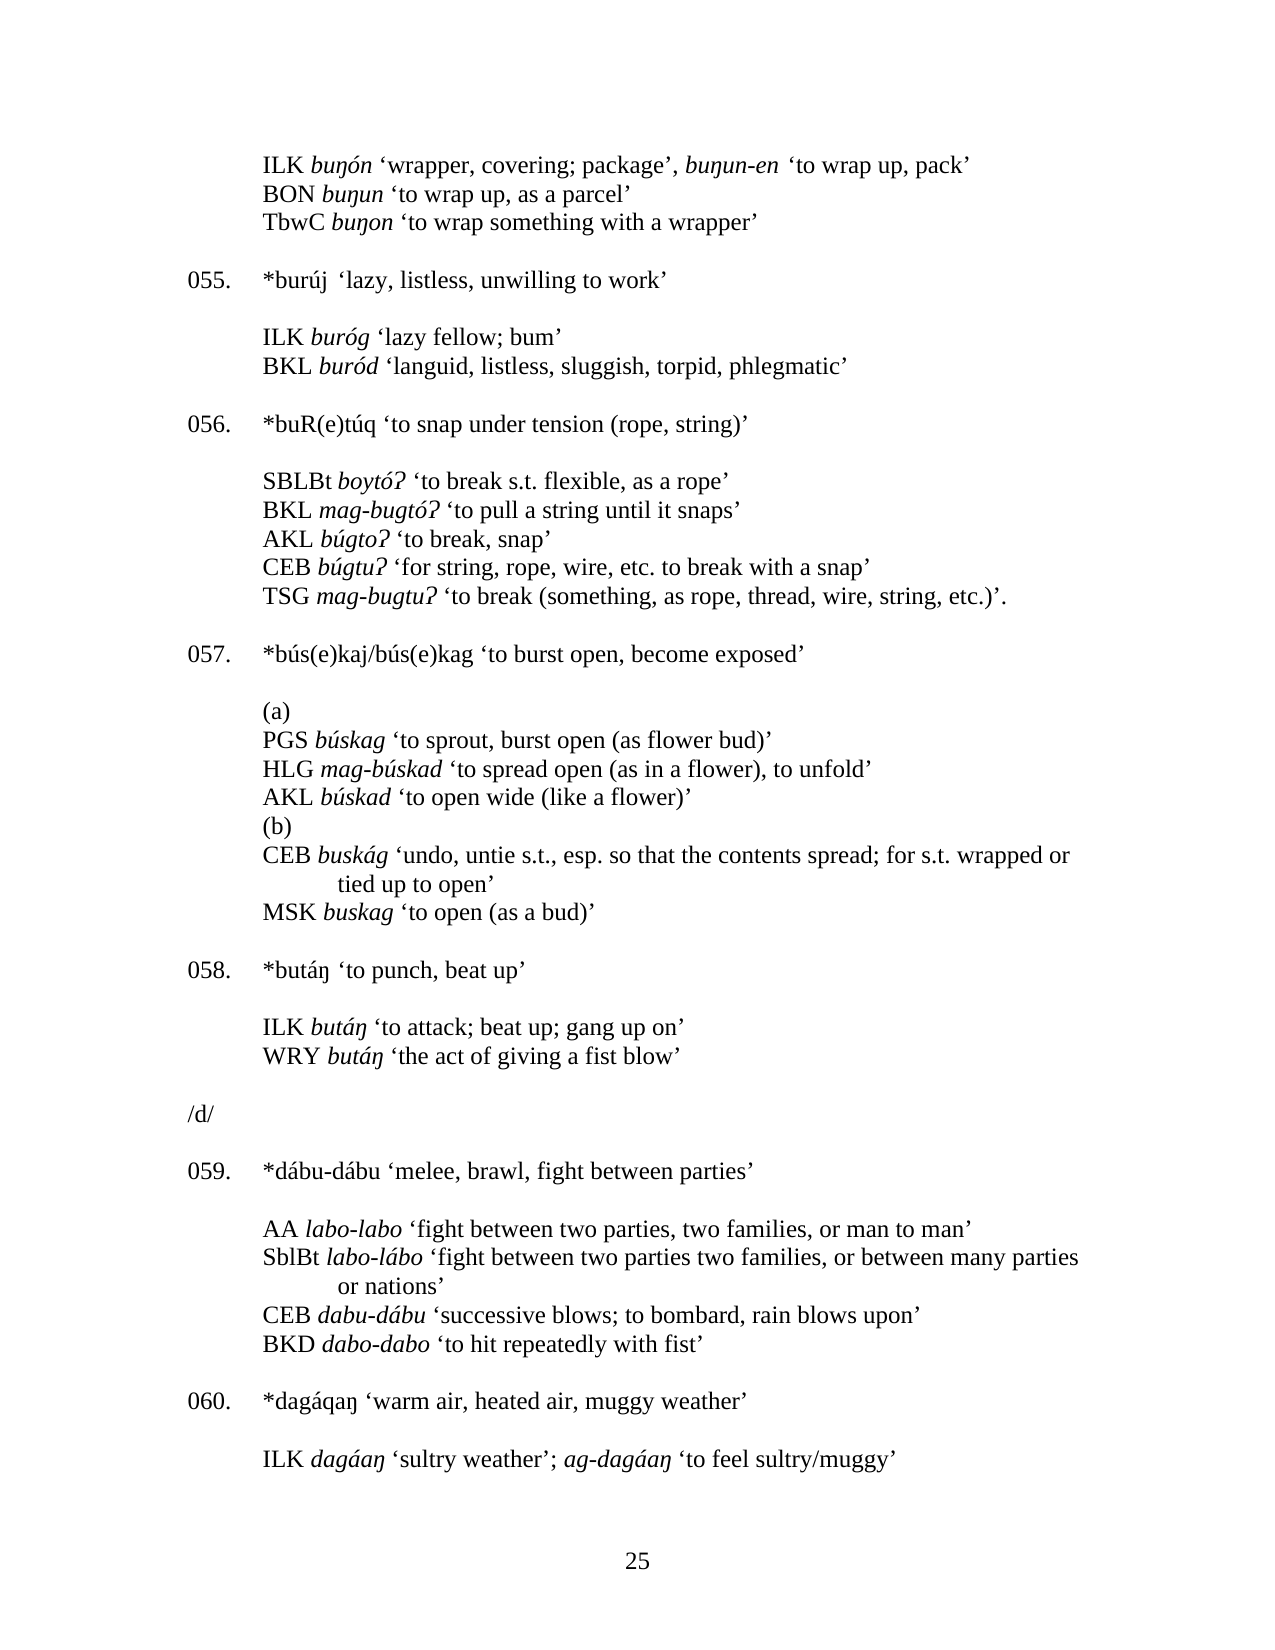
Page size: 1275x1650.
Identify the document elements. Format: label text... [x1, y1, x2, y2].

text ILK dagáaŋ ‘sultry weather’; ag-dagáaŋ ‘to feel sultry/muggy’ [187, 1444, 1087, 1472]
text SBLBt boytóɁ ‘to break s.t. flexible, as a rope’ [187, 466, 1087, 495]
text ILK butáŋ ‘to attack; beat up; gang up on’ [187, 1012, 1087, 1041]
text 060. *dagáqaŋ ‘warm air, heated air, muggy weather’ [187, 1386, 1087, 1415]
text PGS búskag ‘to sprout, burst open (as flower bud)’ [187, 725, 1087, 754]
text ILK buŋón ‘wrapper, covering; package’, buŋun-en ‘to wrap up, pack’ [187, 150, 1087, 179]
text CEB dabu-dábu ‘successive blows; to bombard, rain blows upon’ [187, 1300, 1087, 1329]
text ILK buróg ‘lazy fellow; bum’ [187, 322, 1087, 351]
text WRY butáŋ ‘the act of giving a fist blow’ [187, 1041, 1087, 1070]
text or nations’ [187, 1271, 1087, 1300]
text (b) [187, 811, 1087, 840]
text BKD dabo-dabo ‘to hit repeatedly with fist’ [187, 1329, 1087, 1357]
text AKL búgtoɁ ‘to break, snap’ [187, 524, 1087, 552]
text CEB búgtuɁ ‘for string, rope, wire, etc. to break with a snap’ [187, 552, 1087, 581]
text 055. *burúj ‘lazy, listless, unwilling to work’ [187, 265, 1087, 294]
text /d/ [187, 1099, 1087, 1127]
text MSK buskag ‘to open (as a bud)’ [187, 897, 1087, 926]
text BKL buród ‘languid, listless, sluggish, torpid, phlegmatic’ [187, 351, 1087, 380]
text 057. *bús(e)kaj/bús(e)kag ‘to burst open, become exposed’ [187, 639, 1087, 667]
text 056. *buR(e)túq ‘to snap under tension (rope, string)’ [187, 409, 1087, 437]
text AKL búskad ‘to open wide (like a flower)’ [187, 782, 1087, 811]
text BKL mag-bugtóɁ ‘to pull a string until it snaps’ [187, 495, 1087, 524]
text TSG mag-bugtuɁ ‘to break (something, as rope, thread, wire, string, etc.)’. [187, 581, 1087, 610]
text SblBt labo-lábo ‘fight between two parties two families, or between many parties [187, 1242, 1087, 1271]
text 059. *dábu-dábu ‘melee, brawl, fight between parties’ [187, 1156, 1087, 1185]
text BON buŋun ‘to wrap up, as a parcel’ TbwC buŋon ‘to wrap something with a wrapper’ [187, 179, 1087, 236]
text 058. *butáŋ ‘to punch, beat up’ [187, 955, 1087, 984]
text CEB buskág ‘undo, untie s.t., esp. so that the contents spread; for s.t. wrapped or [187, 840, 1087, 869]
text HLG mag-búskad ‘to spread open (as in a flower), to unfold’ [187, 754, 1087, 782]
text (a) [187, 696, 1087, 725]
text tied up to open’ [187, 869, 1087, 897]
text AA labo-labo ‘fight between two parties, two families, or man to man’ [187, 1214, 1087, 1242]
